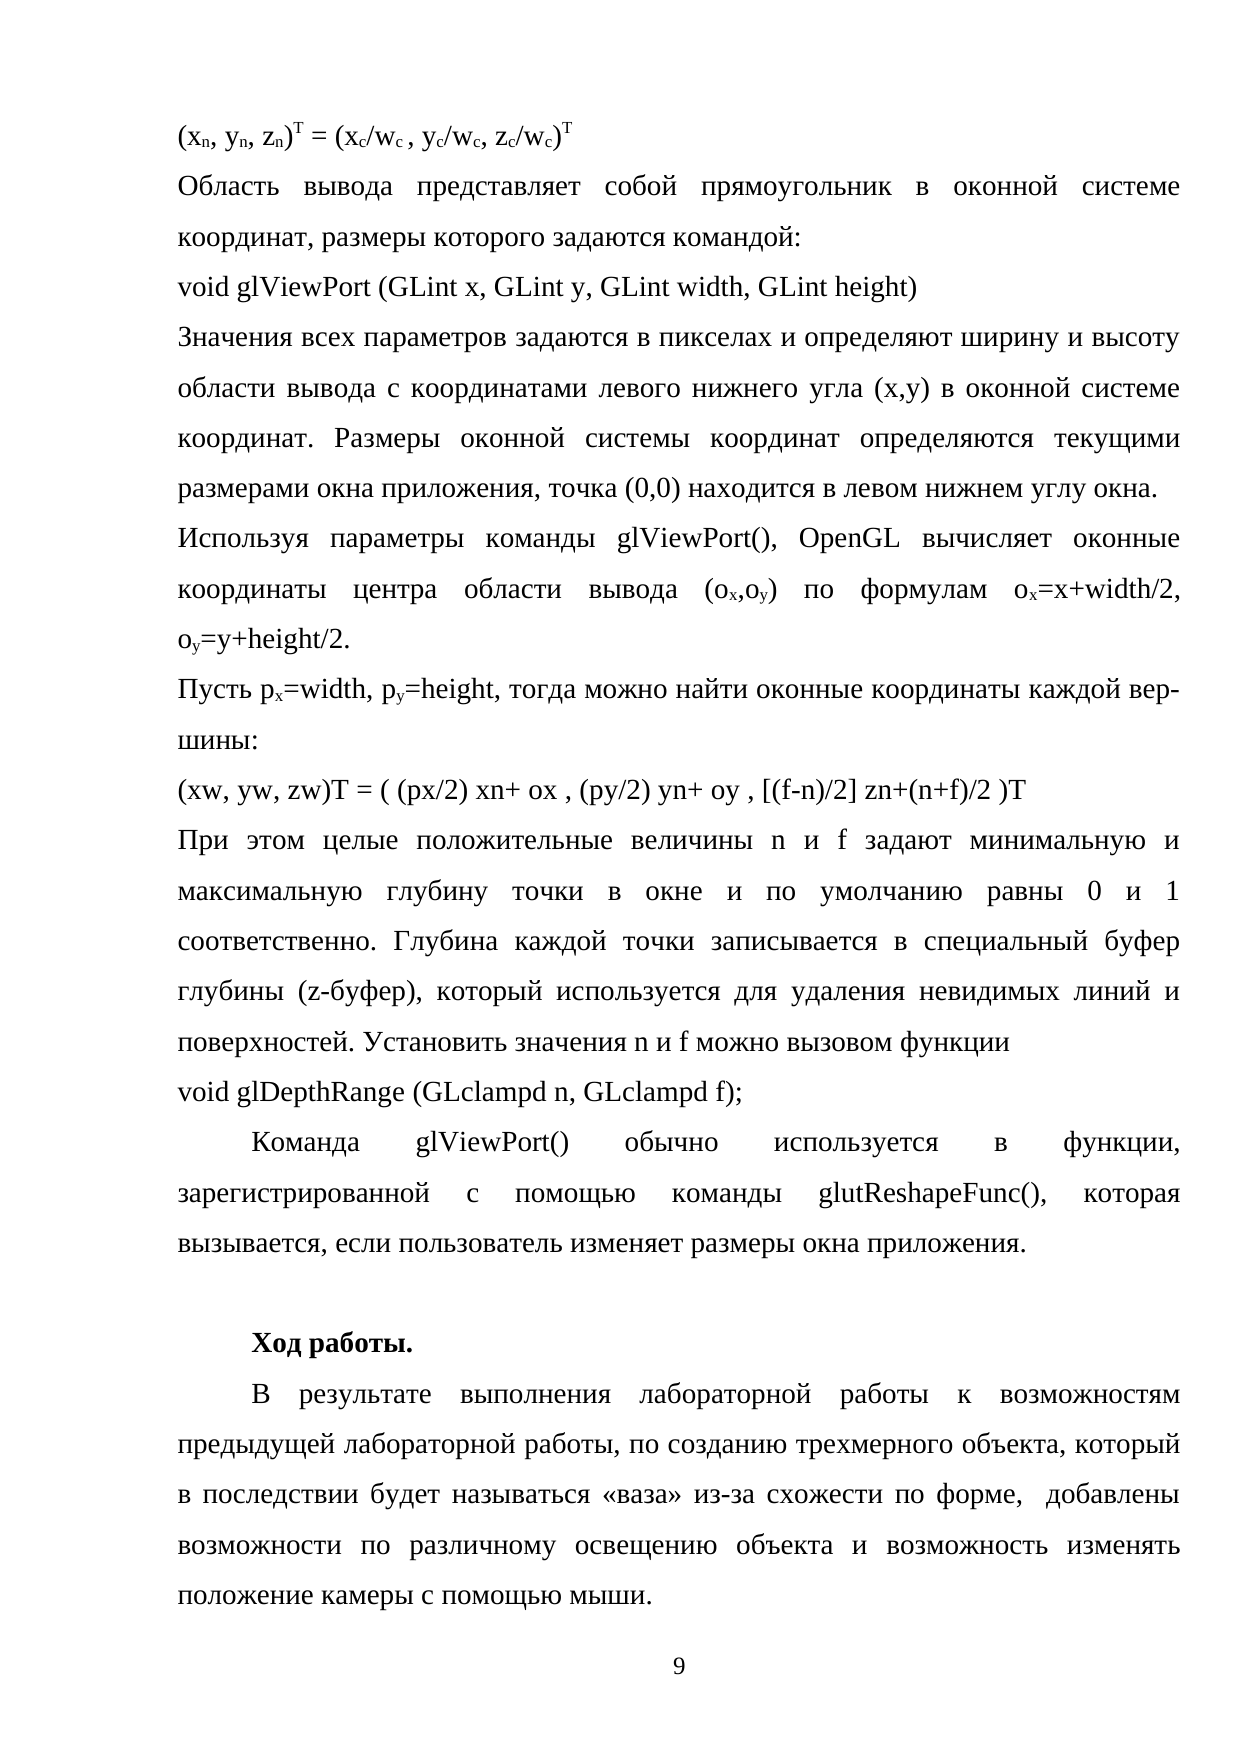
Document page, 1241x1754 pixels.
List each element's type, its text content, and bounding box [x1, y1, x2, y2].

text Область вывода представляет собой прямоугольник в оконной системе координат, размеры которого задаются командой: [177, 168, 1181, 252]
text Используя параметры команды glViewPort(), OpenGL вычисляет оконные координаты центра области вывода (ox,oy) по формулам ox=x+width/2, oy=y+height/2. [177, 521, 1181, 655]
text Значения всех параметров задаются в пикселах и определяют ширину и высоту области вывода с координатами левого нижнего угла (x,y) в оконной системе координат. Размеры оконной системы координат определяются текущими размерами окна приложения, точка (0,0) находится в левом нижнем углу окна. [177, 319, 1181, 504]
text В результате выполнения лабораторной работы к возможностям предыдущей лабораторной работы, по созданию трехмерного объекта, который в последствии будет называться «ваза» из-за схожести по форме, добавлены возможности по различному освещению объекта и возможность изменять положение камеры с помощью мыши. [177, 1376, 1181, 1611]
text При этом целые положительные величины n и f задают минимальную и максимальную глубину точки в окне и по умолчанию равны 0 и 1 соответственно. Глубина каждой точки записывается в специальный буфер глубины (z-буфер), который используется для удаления невидимых линий и поверхностей. Установить значения n и f можно вызовом функции [177, 822, 1181, 1057]
text Команда glViewPort() обычно используется в функции, зарегистрированной с помощью команды glutReshapeFunc(), которая вызывается, если пользователь изменяет размеры окна приложения. [177, 1124, 1181, 1258]
text Пусть px=width, py=height, тогда можно найти оконные координаты каждой вер- шины: [177, 672, 1181, 755]
text Ход работы. [177, 1326, 1181, 1359]
text (xn, yn, zn)T = (xc/wc , yc/wc, zc/wc)T [177, 118, 1181, 152]
text (xw, yw, zw)T = ( (px/2) xn+ ox , (py/2) yn+ oy , [(f-n)/2] zn+(n+f)/2 )T [177, 772, 1181, 806]
text void glDepthRange (GLclampd n, GLclampd f); [177, 1074, 1181, 1108]
text void glViewPort (GLint x, GLint y, GLint width, GLint height) [177, 269, 1181, 303]
